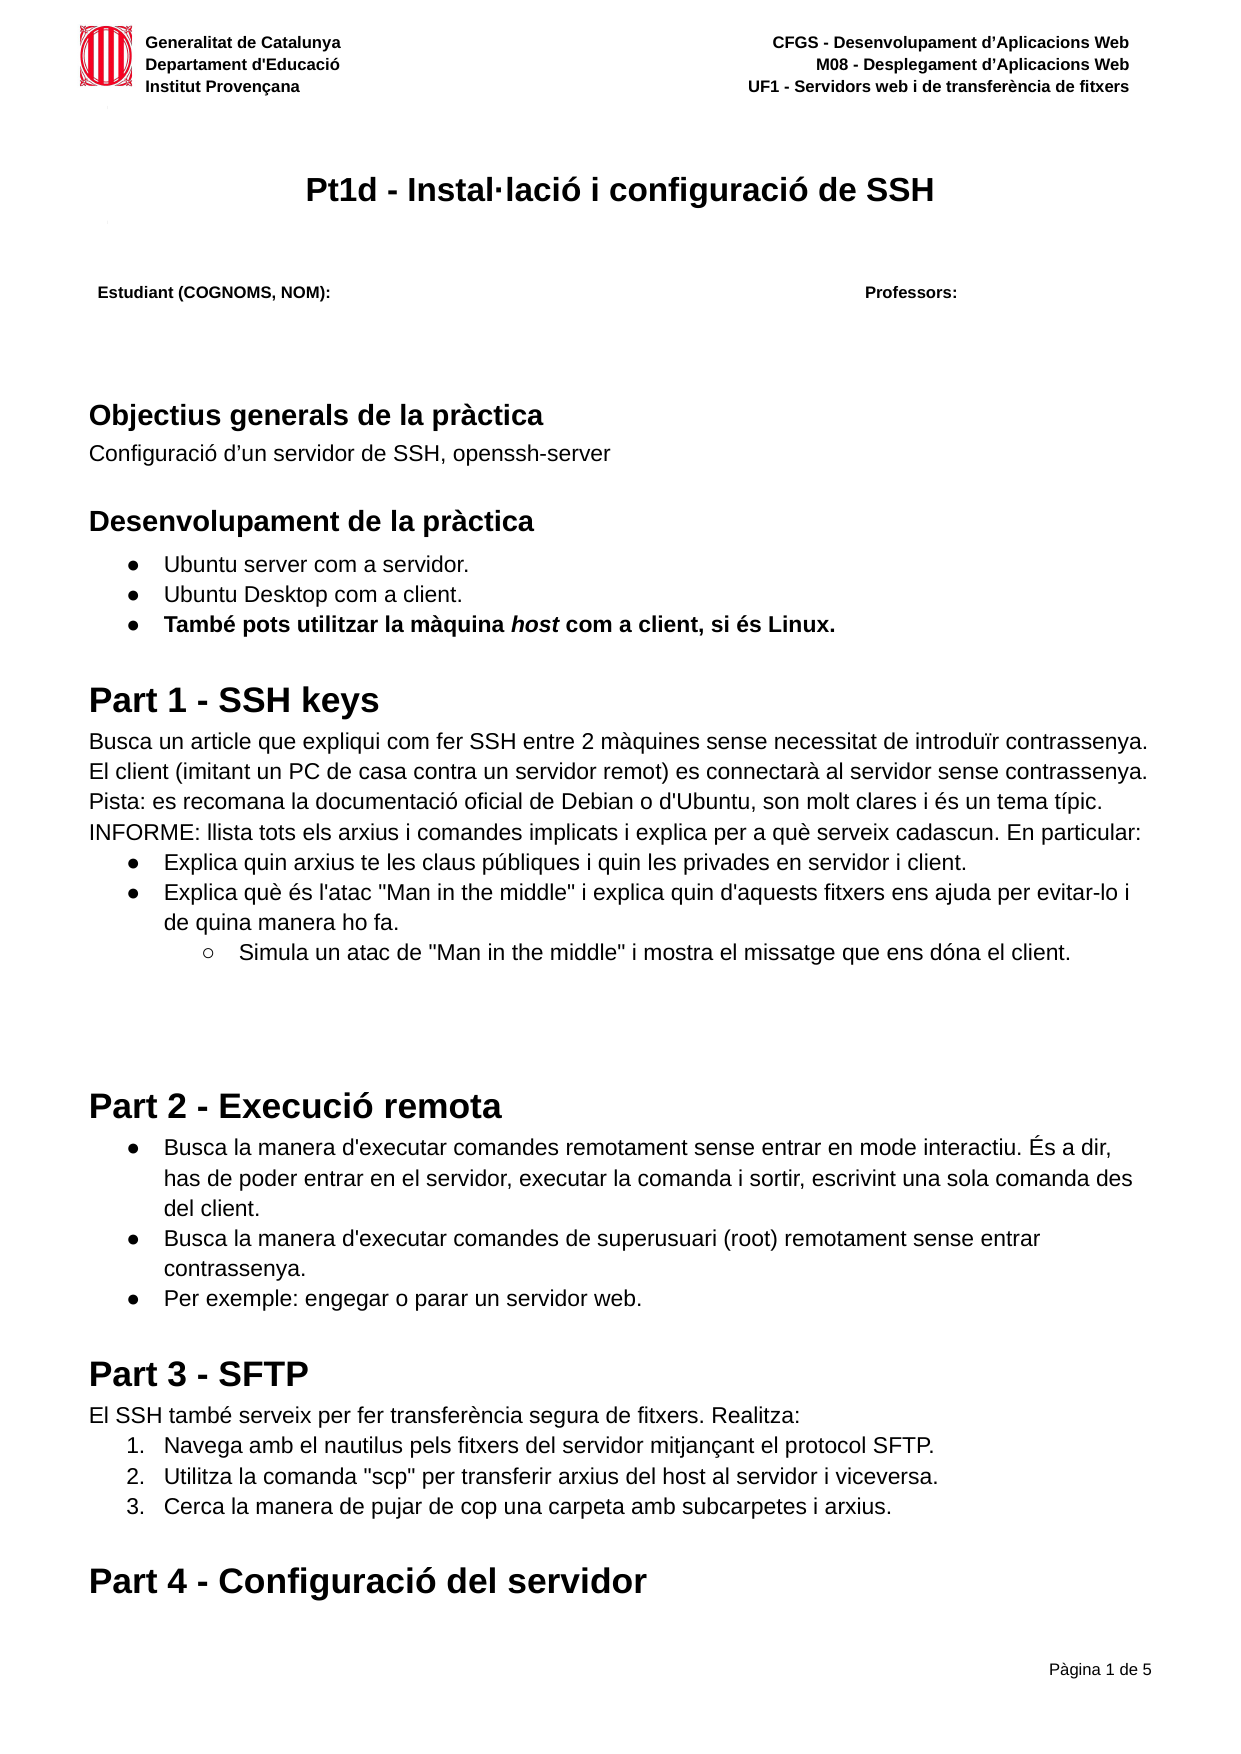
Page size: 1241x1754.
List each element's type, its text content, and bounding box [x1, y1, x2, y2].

text Configuració d’un servidor de SSH, openssh-server [88, 440, 1152, 467]
list També pots utilitzar la màquina host com a client, si és Linux. [126, 611, 1152, 637]
subtitle Objectius generals de la pràctica [88, 398, 1152, 432]
text INFORME: llista tots els arxius i comandes implicats i explica per a què serveix cadascun. En particular: [88, 818, 1152, 845]
subtitle Part 1 - SSH keys [88, 679, 1152, 719]
list Explica quin arxius te les claus públiques i quin les privades en servidor i client. [126, 849, 1152, 875]
subtitle Pt1d - Instal·lació i configuració de SSH [88, 170, 1152, 208]
list Navega amb el nautilus pels fitxers del servidor mitjançant el protocol SFTP. [126, 1432, 1152, 1459]
subtitle Part 3 - SFTP [88, 1353, 1152, 1394]
table_header Estudiant (COGNOMS, NOM): [87, 273, 833, 365]
list Per exemple: engegar o parar un servidor web. [126, 1285, 1152, 1312]
text El SSH també serveix per fer transferència segura de fitxers. Realitza: [88, 1402, 1152, 1428]
text Busca un article que expliqui com fer SSH entre 2 màquines sense necessitat de introduïr contrassenya. [88, 728, 1152, 754]
list Ubuntu Desktop com a client. [126, 581, 1152, 607]
list Busca la manera d'executar comandes de superusuari (root) remotament sense entrar contrassenya. [126, 1225, 1152, 1282]
table_header Professors: [833, 273, 972, 365]
list Utilitza la comanda "scp" per transferir arxius del host al servidor i viceversa. [126, 1463, 1152, 1489]
subtitle Part 4 - Configuració del servidor [88, 1561, 1152, 1601]
subtitle Part 2 - Execució remota [88, 1085, 1152, 1126]
list Simula un atac de "Man in the middle" i mostra el missatge que ens dóna el client. [201, 939, 1152, 966]
table_header [973, 273, 1152, 365]
list Explica què és l'atac "Man in the middle" i explica quin d'aquests fitxers ens ajuda per evitar-lo i de quina manera ho fa. [126, 879, 1152, 936]
picture [77, 24, 136, 88]
text Pista: es recomana la documentació oficial de Debian o d'Ubuntu, son molt clares i és un tema típic. [88, 788, 1152, 815]
subtitle Desenvolupament de la pràctica [88, 504, 1152, 537]
list Busca la manera d'executar comandes remotament sense entrar en mode interactiu. És a dir, has de poder entrar en el servidor, executar la comanda i sortir, escrivint una sola comanda des del client. [126, 1134, 1152, 1221]
text El client (imitant un PC de casa contra un servidor remot) es connectarà al servidor sense contrassenya. [88, 758, 1152, 784]
list Ubuntu server com a servidor. [126, 551, 1152, 577]
list Cerca la manera de pujar de cop una carpeta amb subcarpetes i arxius. [126, 1493, 1152, 1519]
